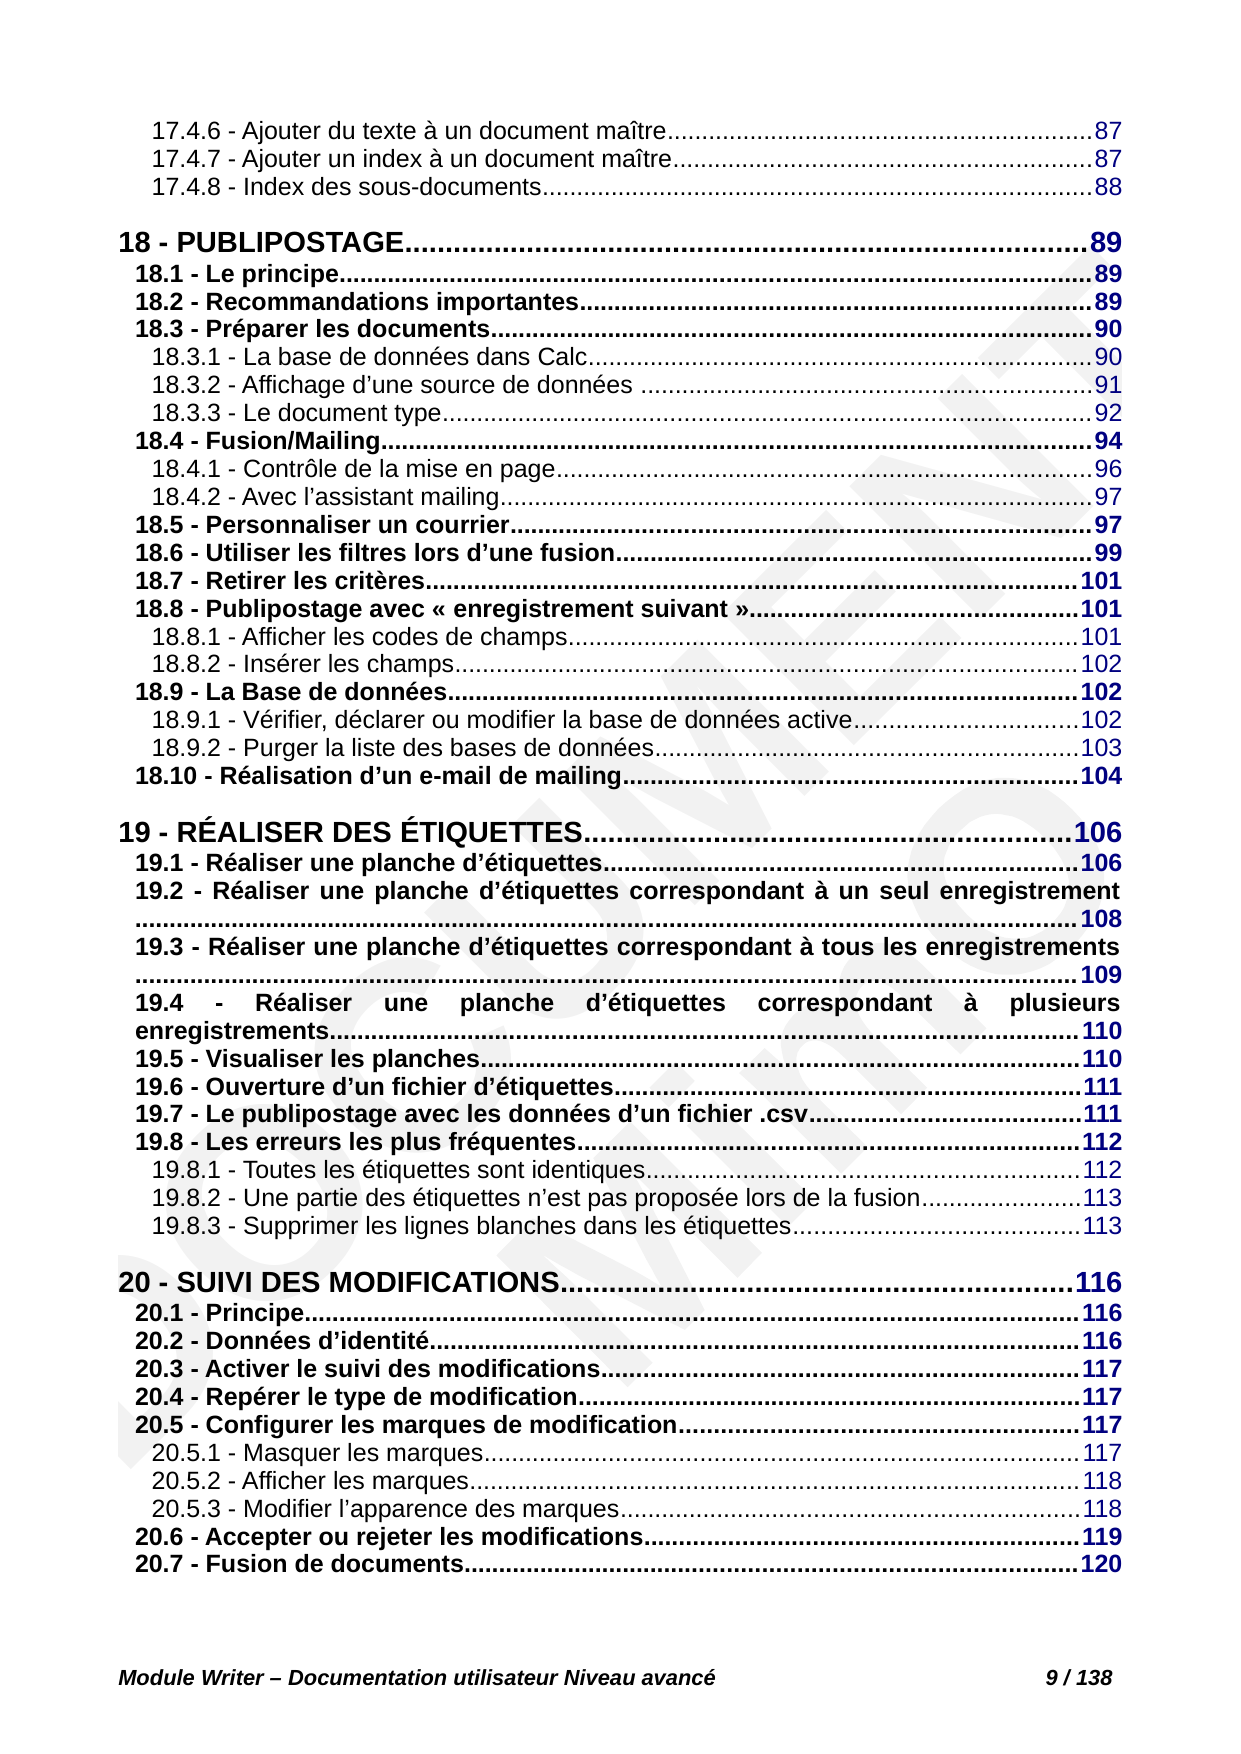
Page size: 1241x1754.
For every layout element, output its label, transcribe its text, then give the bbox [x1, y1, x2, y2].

text 19 - Réaliser des étiquettes 106 [118, 816, 1122, 848]
text 18.7 - Retirer les critères 101 [135, 566, 1122, 594]
text 18.3 - Préparer les documents 90 [135, 315, 1122, 343]
text 19.1 - Réaliser une planche d’étiquettes 106 [135, 849, 1122, 877]
text 18.4.2 - Avec l’assistant mailing 97 [151, 483, 1122, 511]
text 18.8.1 - Afficher les codes de champs 101 [151, 622, 1122, 650]
text 20.7 - Fusion de documents 120 [135, 1550, 1122, 1578]
text 18.9.1 - Vérifier, déclarer ou modifier la base de données active 102 [151, 706, 1122, 734]
text 18.9 - La Base de données 102 [135, 678, 1122, 706]
text 20 - Suivi des modifications 116 [118, 1266, 1122, 1298]
text 19.6 - Ouverture d’un fichier d’étiquettes 111 [135, 1072, 1122, 1100]
text 17.4.6 - Ajouter du texte à un document maître 87 [151, 116, 1122, 144]
text 20.2 - Données d’identité 116 [135, 1327, 1122, 1355]
text 20.5 - Configurer les marques de modification 117 [135, 1411, 1122, 1438]
text 18.4.1 - Contrôle de la mise en page 96 [151, 455, 1122, 483]
text 20.5.2 - Afficher les marques 118 [151, 1466, 1122, 1494]
text 20.6 - Accepter ou rejeter les modifications 119 [135, 1522, 1122, 1550]
text 20.1 - Principe 116 [135, 1299, 1122, 1327]
text 18.3.1 - La base de données dans Calc 90 [151, 343, 1122, 371]
text 18.5 - Personnaliser un courrier 97 [135, 511, 1122, 538]
text 19.4 - Réaliser une planche d’étiquettes correspondant à plusieurs enregistrements 110 [135, 988, 1122, 1044]
text 19.8.2 - Une partie des étiquettes n’est pas proposée lors de la fusion 113 [151, 1184, 1122, 1212]
text 17.4.8 - Index des sous-documents 88 [151, 172, 1122, 200]
text 18 - Publipostage 89 [118, 226, 1122, 259]
text 19.2 - Réaliser une planche d’étiquettes correspondant à un seul enregistrement 108 [135, 877, 1122, 933]
text 18.8 - Publipostage avec « enregistrement suivant » 101 [135, 594, 1122, 622]
text 18.2 - Recommandations importantes 89 [135, 287, 1122, 315]
text 20.5.3 - Modifier l’apparence des marques 118 [151, 1494, 1122, 1522]
text 20.3 - Activer le suivi des modifications 117 [135, 1355, 1122, 1383]
text 20.5.1 - Masquer les marques 117 [151, 1438, 1122, 1466]
text 18.3.3 - Le document type 92 [151, 399, 1122, 427]
text 18.1 - Le principe 89 [135, 259, 1122, 287]
text 19.7 - Le publipostage avec les données d’un fichier .csv 111 [135, 1100, 1122, 1128]
text 18.8.2 - Insérer les champs 102 [151, 650, 1122, 678]
text 18.10 - Réalisation d’un e-mail de mailing 104 [135, 762, 1122, 790]
text 19.5 - Visualiser les planches 110 [135, 1044, 1122, 1072]
text 19.3 - Réaliser une planche d’étiquettes correspondant à tous les enregistrements 109 [135, 933, 1122, 988]
text 18.6 - Utiliser les filtres lors d’une fusion 99 [135, 538, 1122, 566]
text 19.8.1 - Toutes les étiquettes sont identiques 112 [151, 1156, 1122, 1184]
text 18.9.2 - Purger la liste des bases de données 103 [151, 734, 1122, 762]
text 20.4 - Repérer le type de modification 117 [135, 1383, 1122, 1411]
text 18.3.2 - Affichage d’une source de données 91 [151, 371, 1122, 399]
text 18.4 - Fusion/Mailing 94 [135, 427, 1122, 455]
text 19.8.3 - Supprimer les lignes blanches dans les étiquettes 113 [151, 1212, 1122, 1240]
text 19.8 - Les erreurs les plus fréquentes 112 [135, 1128, 1122, 1156]
text 17.4.7 - Ajouter un index à un document maître 87 [151, 144, 1122, 172]
